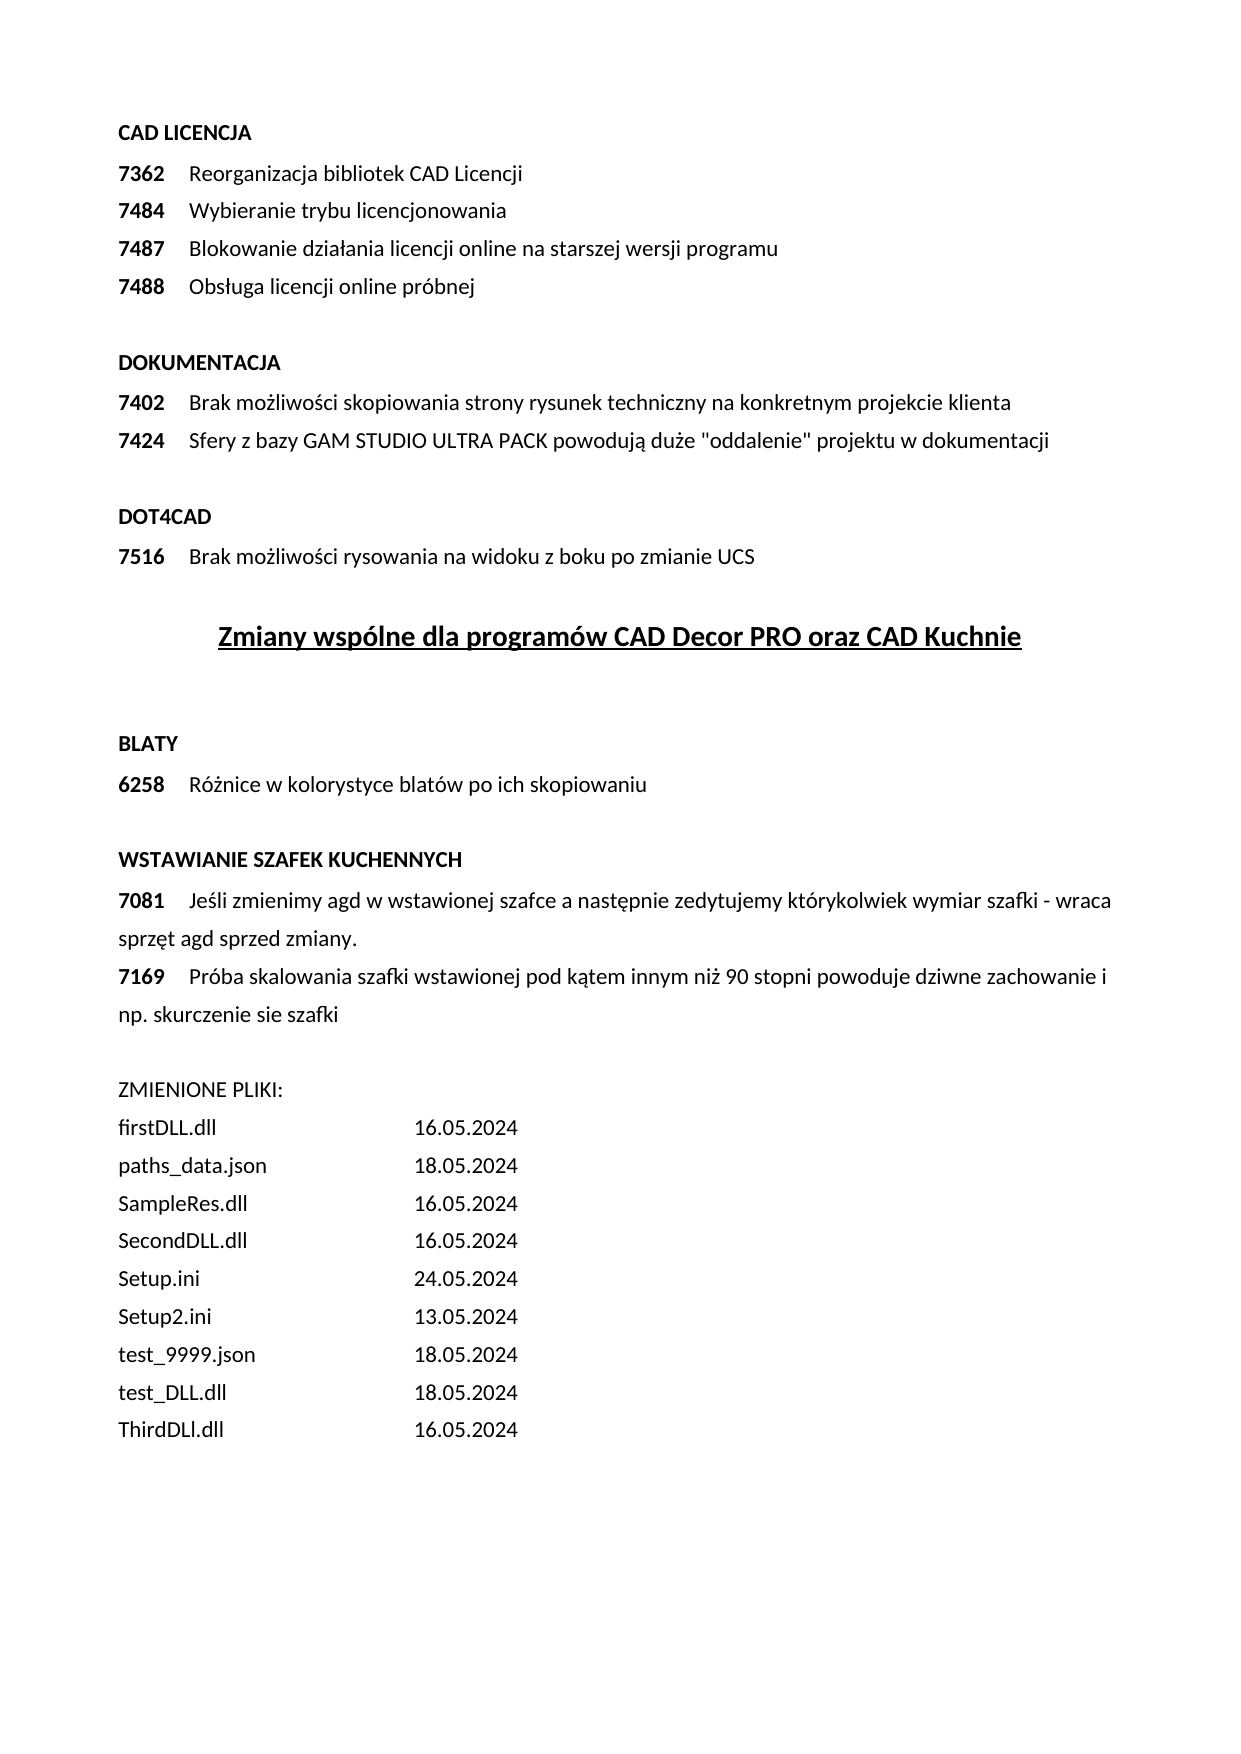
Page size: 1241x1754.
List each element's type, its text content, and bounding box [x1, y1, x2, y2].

text test_9999.json 18.05.2024 [118, 1340, 1122, 1368]
text Setup.ini 24.05.2024 [118, 1264, 1122, 1292]
text SampleRes.dll 16.05.2024 [118, 1189, 1122, 1217]
text firstDLL.dll 16.05.2024 [118, 1113, 1122, 1141]
subtitle DOKUMENTACJA [118, 348, 1122, 376]
subtitle WSTAWIANIE SZAFEK KUCHENNYCH [118, 846, 1122, 874]
subtitle BLATY [118, 729, 1122, 757]
text 7488 Obsługa licencji online próbnej [118, 272, 1122, 300]
text 7487 Blokowanie działania licencji online na starszej wersji programu [118, 234, 1122, 262]
text Setup2.ini 13.05.2024 [118, 1302, 1122, 1330]
text 7081 Jeśli zmienimy agd w wstawionej szafce a następnie zedytujemy którykolwiek wymiar szafki - wraca sprzęt agd sprzed zmiany. [118, 886, 1122, 952]
text 7516 Brak możliwości rysowania na widoku z boku po zmianie UCS [118, 542, 1122, 571]
text test_DLL.dll 18.05.2024 [118, 1378, 1122, 1406]
text 7169 Próba skalowania szafki wstawionej pod kątem innym niż 90 stopni powoduje dziwne zachowanie i np. skurczenie sie szafki [118, 962, 1122, 1028]
text 7484 Wybieranie trybu licencjonowania [118, 197, 1122, 224]
subtitle DOT4CAD [118, 502, 1122, 530]
text ThirdDLl.dll 16.05.2024 [118, 1416, 1122, 1444]
subtitle Zmiany wspólne dla programów CAD Decor PRO oraz CAD Kuchnie [118, 618, 1122, 654]
text 6258 Różnice w kolorystyce blatów po ich skopiowaniu [118, 770, 1122, 798]
text 7362 Reorganizacja bibliotek CAD Licencji [118, 159, 1122, 187]
text paths_data.json 18.05.2024 [118, 1151, 1122, 1179]
text 7402 Brak możliwości skopiowania strony rysunek techniczny na konkretnym projekcie klienta [118, 388, 1122, 416]
text 7424 Sfery z bazy GAM STUDIO ULTRA PACK powodują duże "oddalenie" projektu w dokumentacji [118, 426, 1122, 454]
text ZMIENIONE PLIKI: [118, 1075, 1122, 1103]
subtitle CAD LICENCJA [118, 118, 1122, 146]
text SecondDLL.dll 16.05.2024 [118, 1227, 1122, 1254]
